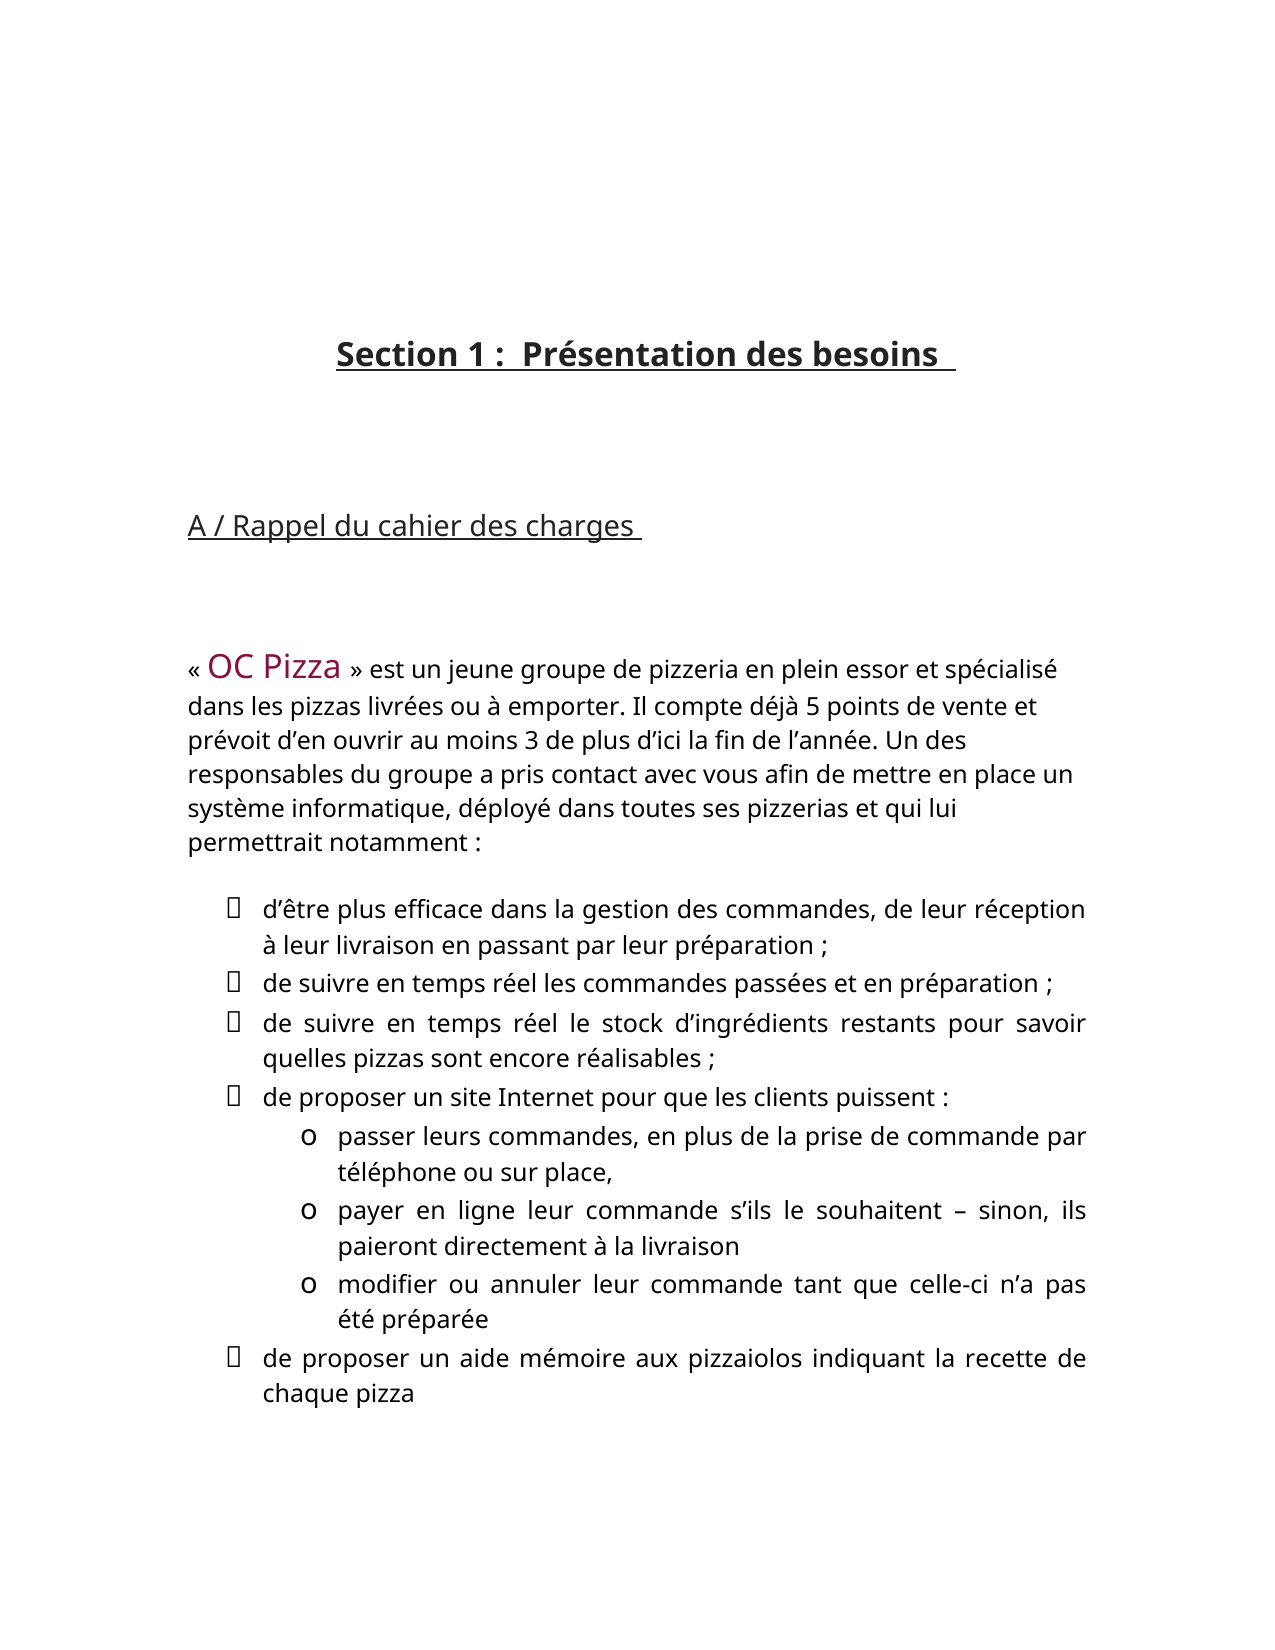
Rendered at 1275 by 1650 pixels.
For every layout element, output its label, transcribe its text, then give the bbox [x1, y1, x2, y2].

list de suivre en temps réel le stock d’ingrédients restants pour savoir quelles pizzas sont encore réalisables ; [225, 1001, 1087, 1075]
text « OC Pizza » est un jeune groupe de pizzeria en plein essor et spécialisé dans les pizzas livrées ou à emporter. Il compte déjà 5 points de vente et prévoit d’en ouvrir au moins 3 de plus d’ici la fin de l’année. Un des responsables du groupe a pris contact avec vous afin de mettre en place un système informatique, déployé dans toutes ses pizzerias et qui lui permettrait notamment : [187, 643, 1087, 859]
text Section 1 : Présentation des besoins [187, 331, 1087, 376]
text A / Rappel du cahier des charges [187, 505, 1087, 544]
list de proposer un aide mémoire aux pizzaiolos indiquant la recette de chaque pizza [225, 1336, 1087, 1410]
list payer en ligne leur commande s’ils le souhaitent – sinon, ils paieront directement à la livraison [300, 1188, 1087, 1262]
list de suivre en temps réel les commandes passées et en préparation ; [225, 962, 1087, 1001]
list passer leurs commandes, en plus de la prise de commande par téléphone ou sur place, [300, 1115, 1087, 1188]
list de proposer un site Internet pour que les clients puissent : [225, 1075, 1087, 1115]
list d’être plus efficace dans la gestion des commandes, de leur réception à leur livraison en passant par leur préparation ; [225, 888, 1087, 962]
list modifier ou annuler leur commande tant que celle-ci n’a pas été préparée [300, 1262, 1087, 1336]
